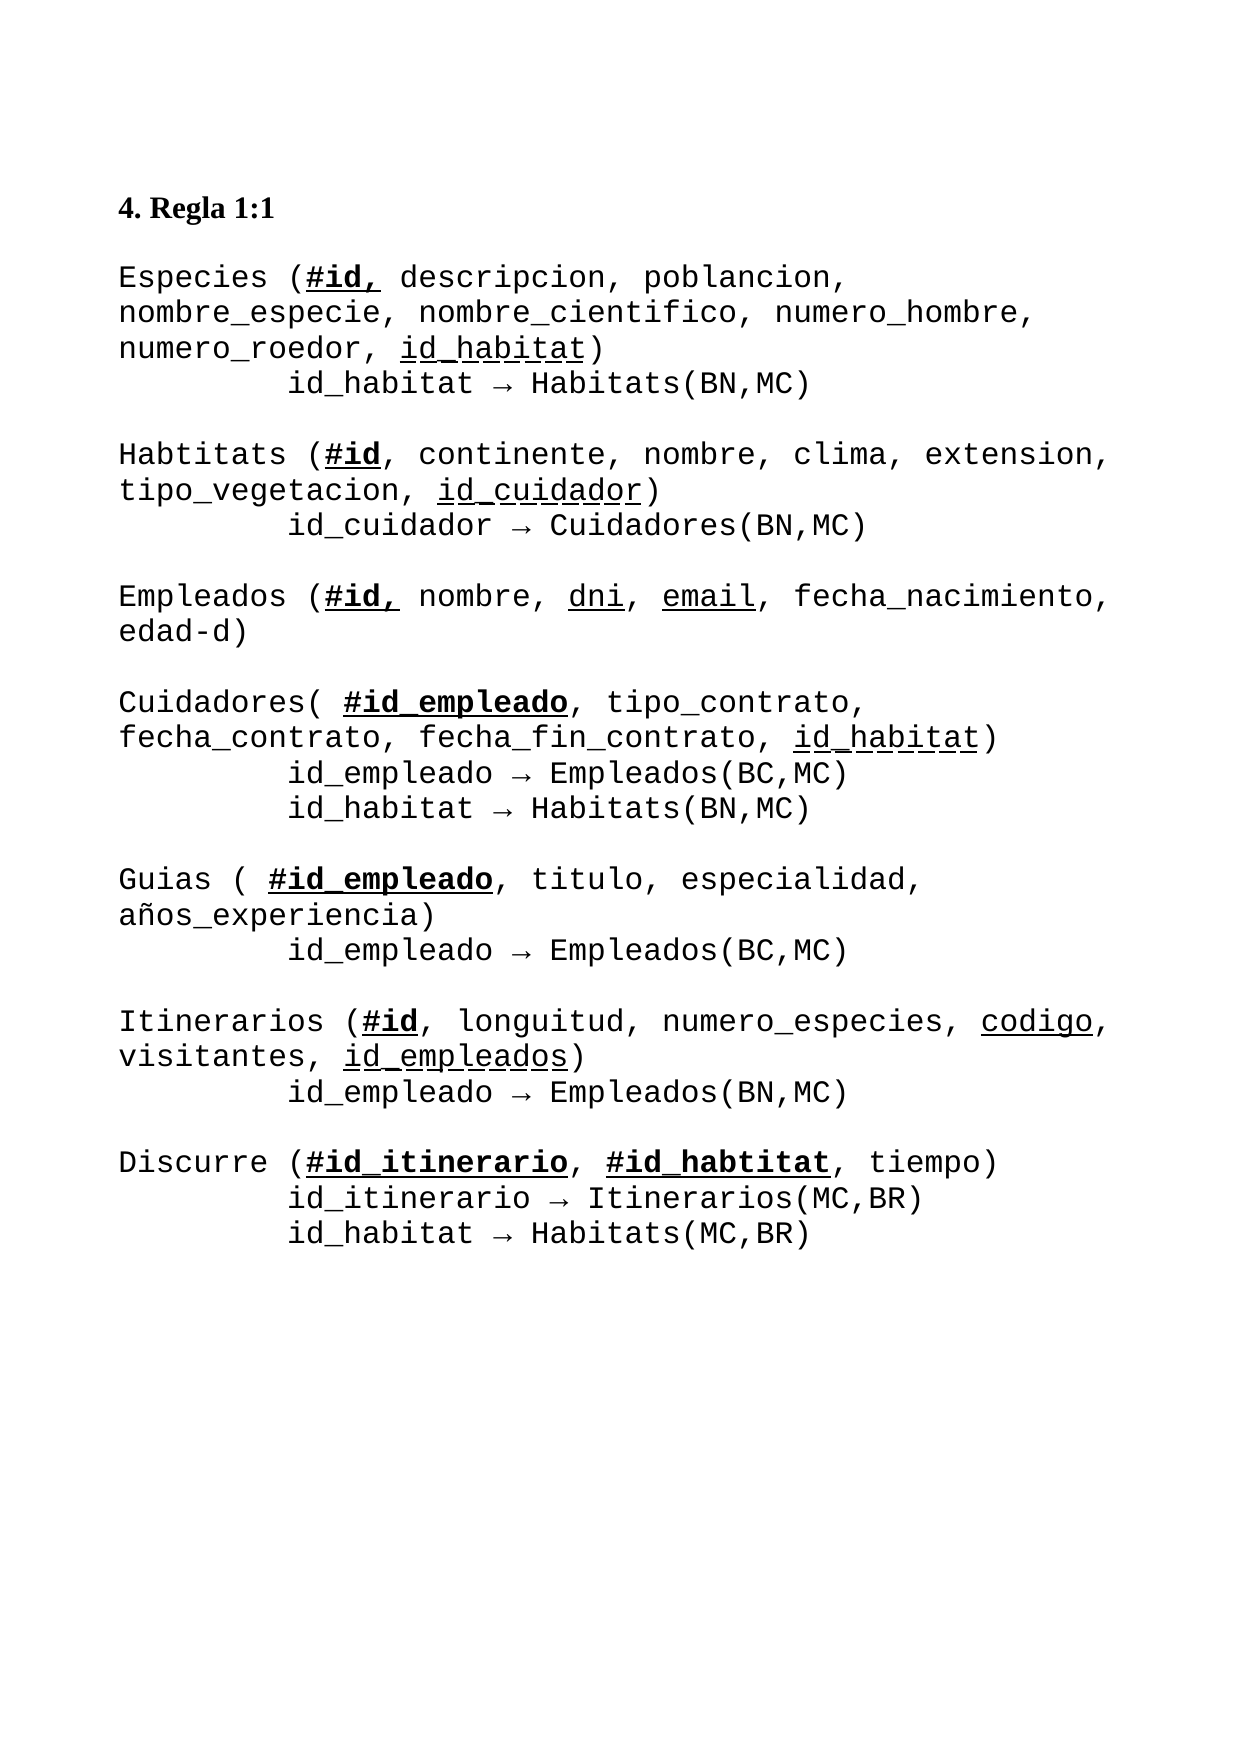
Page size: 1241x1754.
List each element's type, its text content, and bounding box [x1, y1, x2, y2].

text Empleados (#id, nombre, dni, email, fecha_nacimiento, edad-d) [118, 580, 1122, 651]
text id_habitat → Habitats(BN,MC) [118, 368, 1122, 403]
text id_empleado → Empleados(BC,MC) [118, 934, 1122, 970]
text id_itinerario → Itinerarios(MC,BR) [118, 1182, 1122, 1218]
text Cuidadores( #id_empleado, tipo_contrato, fecha_contrato, fecha_fin_contrato, id_habitat) [118, 686, 1122, 757]
text Guias ( #id_empleado, titulo, especialidad, años_experiencia) [118, 863, 1122, 934]
text Itinerarios (#id, longuitud, numero_especies, codigo, visitantes, id_empleados) [118, 1005, 1122, 1076]
text Habtitats (#id, continente, nombre, clima, extension, tipo_vegetacion, id_cuidador) [118, 438, 1122, 509]
text 4. Regla 1:1 [118, 189, 1122, 225]
text Discurre (#id_itinerario, #id_habtitat, tiempo) [118, 1147, 1122, 1182]
text id_empleado → Empleados(BN,MC) [118, 1076, 1122, 1111]
text Especies (#id, descripcion, poblancion, nombre_especie, nombre_cientifico, numero_hombre, numero_roedor, id_habitat) [118, 261, 1122, 368]
text id_empleado → Empleados(BC,MC) [118, 757, 1122, 793]
text id_habitat → Habitats(MC,BR) [118, 1218, 1122, 1253]
text id_cuidador → Cuidadores(BN,MC) [118, 509, 1122, 545]
text id_habitat → Habitats(BN,MC) [118, 793, 1122, 828]
